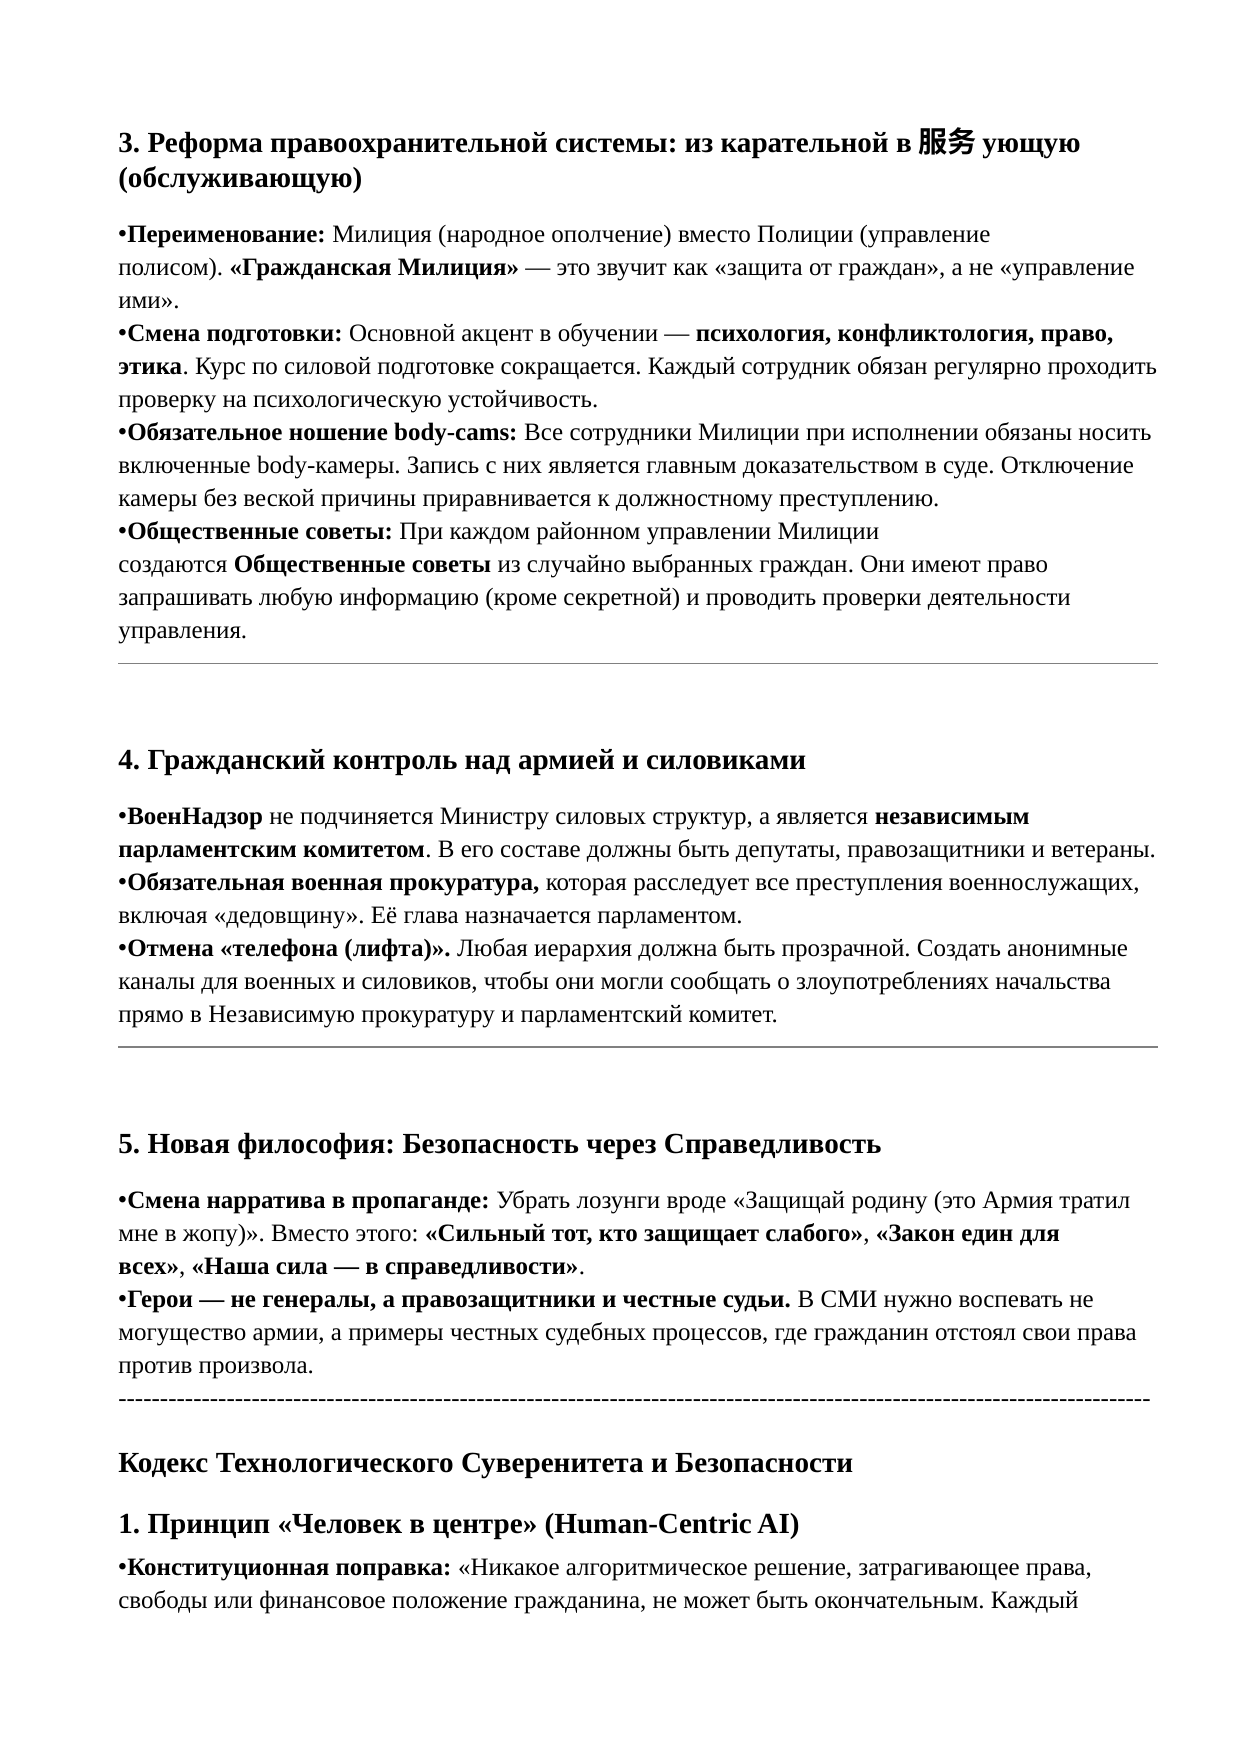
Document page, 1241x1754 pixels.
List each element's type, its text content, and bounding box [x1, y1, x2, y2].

subtitle 5. Новая философия: Безопасность через Справедливость [118, 1126, 1158, 1160]
list Общественные советы: При каждом районном управлении Милиции создаются Общественные советы из случайно выбранных граждан. Они имеют право запрашивать любую информацию (кроме секретной) и проводить проверки деятельности управления. [118, 516, 1158, 644]
subtitle Кодекс Технологического Суверенитета и Безопасности [118, 1445, 1158, 1479]
list Смена нарратива в пропаганде: Убрать лозунги вроде «Защищай родину (это Армия тратил мне в жопу)». Вместо этого: «Сильный тот, кто защищает слабого», «Закон един для всех», «Наша сила — в справедливости». [118, 1185, 1158, 1280]
text ---------------------------------------------------------------------------------------------------------------------------- [118, 1383, 1158, 1412]
subtitle 3. Реформа правоохранительной системы: из карательной в服务ующую (обслуживающую) [118, 118, 1158, 194]
list Конституционная поправка: «Никакое алгоритмическое решение, затрагивающее права, свободы или финансовое положение гражданина, не может быть окончательным. Каждый [118, 1552, 1158, 1614]
subtitle 1. Принцип «Человек в центре» (Human-Centric AI) [118, 1506, 1158, 1539]
list Переименование: Милиция (народное ополчение) вместо Полиции (управление полисом). «Гражданская Милиция» — это звучит как «защита от граждан», а не «управление ими». [118, 219, 1158, 314]
list Отмена «телефона (лифта)». Любая иерархия должна быть прозрачной. Создать анонимные каналы для военных и силовиков, чтобы они могли сообщать о злоупотреблениях начальства прямо в Независимую прокуратуру и парламентский комитет. [118, 933, 1158, 1028]
list Обязательная военная прокуратура, которая расследует все преступления военнослужащих, включая «дедовщину». Её глава назначается парламентом. [118, 867, 1158, 929]
subtitle 4. Гражданский контроль над армией и силовиками [118, 742, 1158, 776]
list Обязательное ношение body-cams: Все сотрудники Милиции при исполнении обязаны носить включенные body-камеры. Запись с них является главным доказательством в суде. Отключение камеры без веской причины приравнивается к должностному преступлению. [118, 417, 1158, 512]
list Смена подготовки: Основной акцент в обучении — психология, конфликтология, право, этика. Курс по силовой подготовке сокращается. Каждый сотрудник обязан регулярно проходить проверку на психологическую устойчивость. [118, 318, 1158, 413]
list ВоенНадзор не подчиняется Министру силовых структур, а является независимым парламентским комитетом. В его составе должны быть депутаты, правозащитники и ветераны. [118, 801, 1158, 863]
list Герои — не генералы, а правозащитники и честные судьи. В СМИ нужно воспевать не могущество армии, а примеры честных судебных процессов, где гражданин отстоял свои права против произвола. [118, 1284, 1158, 1379]
